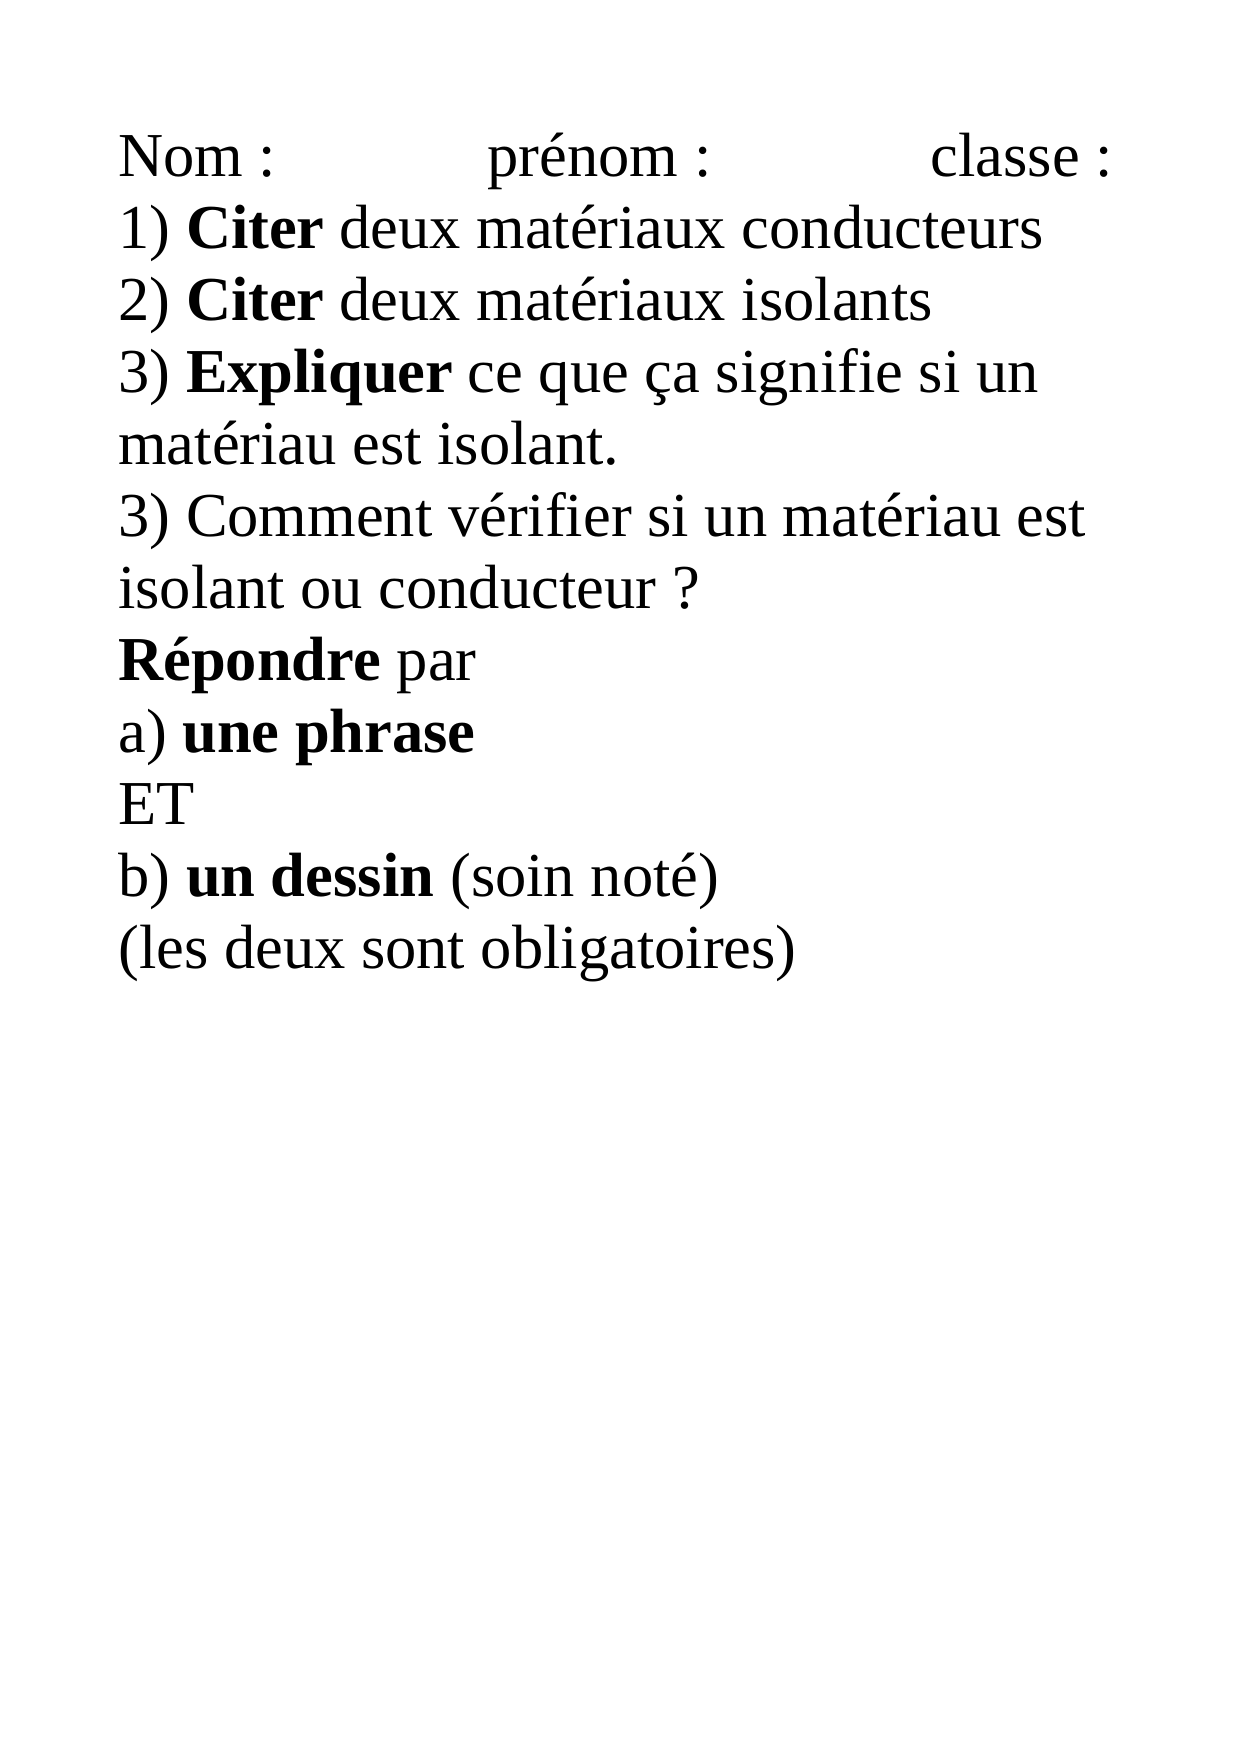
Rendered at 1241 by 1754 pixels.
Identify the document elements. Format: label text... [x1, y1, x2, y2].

text ET [118, 766, 1122, 838]
text 1) Citer deux matériaux conducteurs [118, 190, 1122, 262]
text (les deux sont obligatoires) [118, 910, 1122, 982]
text Nom : prénom : classe : [118, 118, 1122, 190]
text 2) Citer deux matériaux isolants [118, 262, 1122, 334]
text b) un dessin (soin noté) [118, 838, 1122, 910]
text Répondre par [118, 622, 1122, 694]
text 3) Expliquer ce que ça signifie si un matériau est isolant. [118, 334, 1122, 478]
text a) une phrase [118, 694, 1122, 766]
text 3) Comment vérifier si un matériau est isolant ou conducteur ? [118, 478, 1122, 622]
